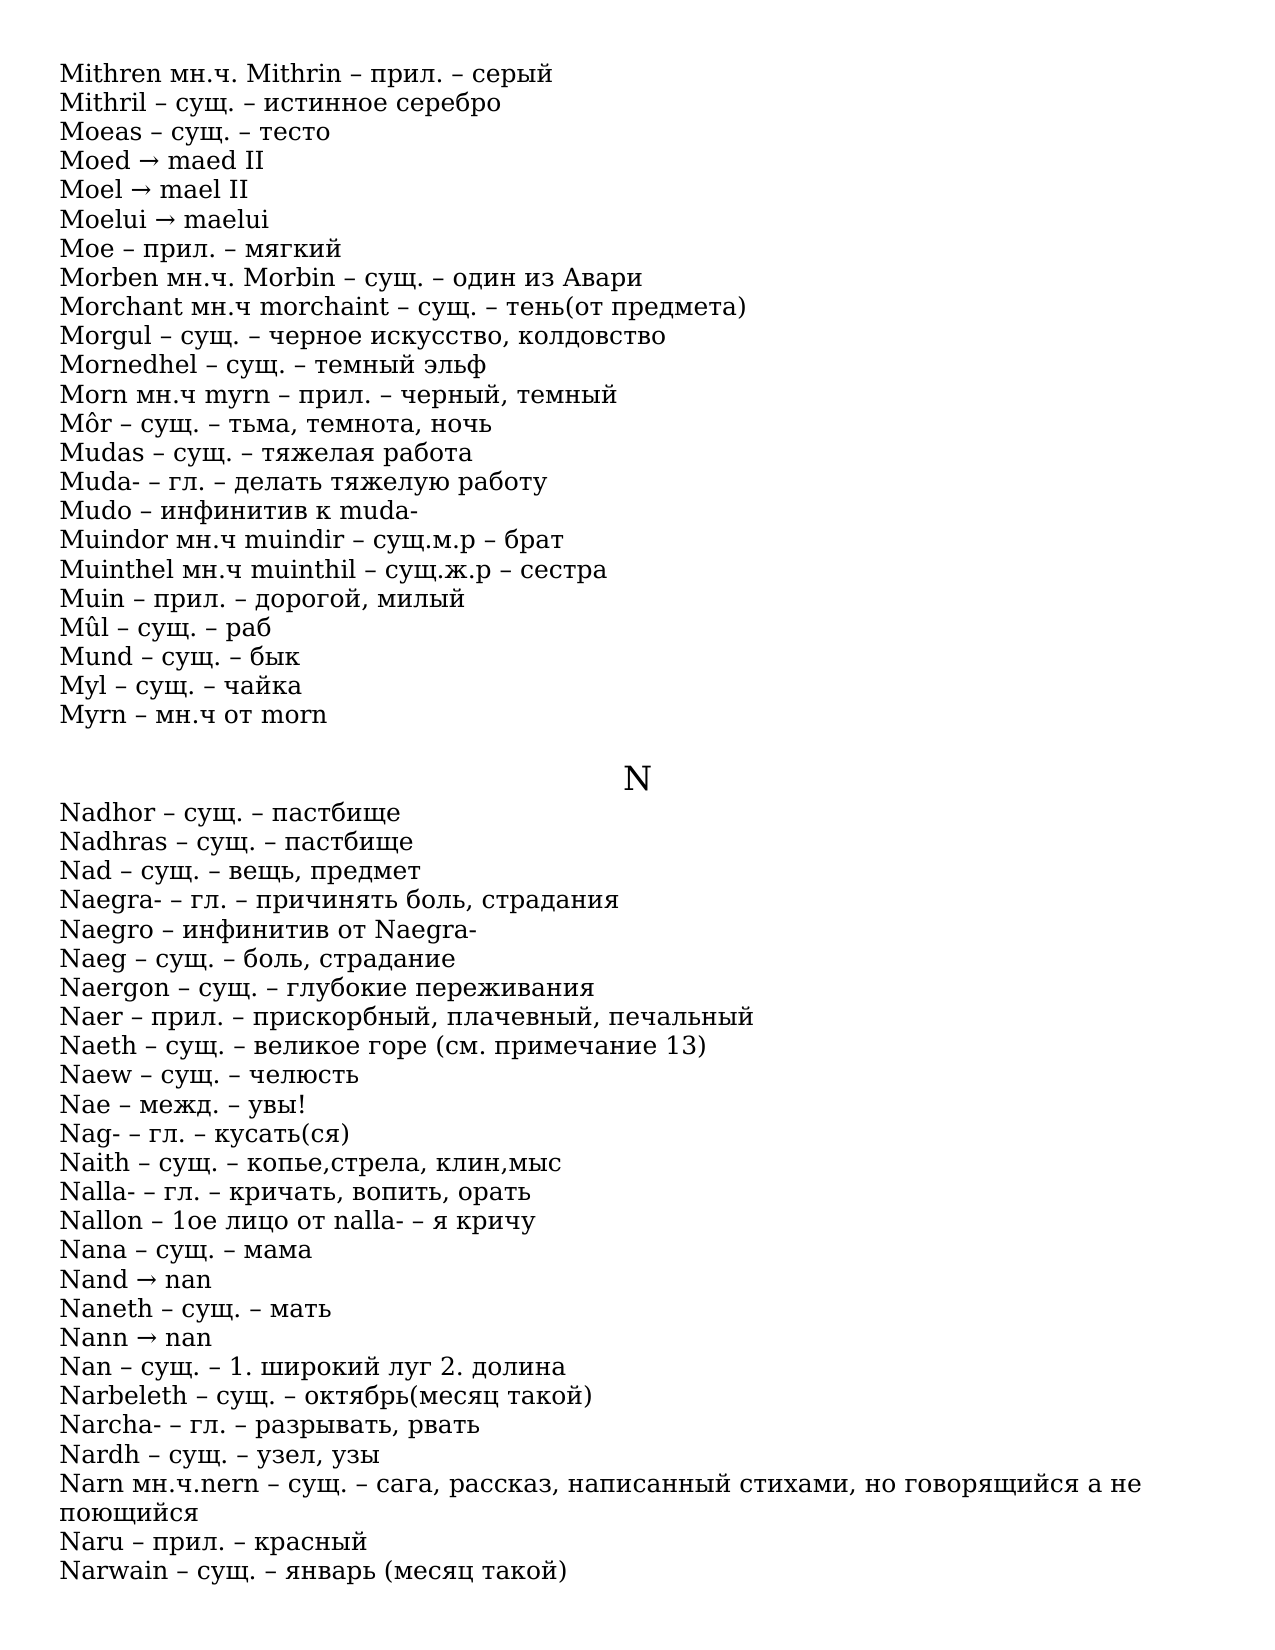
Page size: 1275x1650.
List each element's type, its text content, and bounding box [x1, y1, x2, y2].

text Nand → nan [59, 1265, 1216, 1294]
text Moe – прил. – мягкий [59, 234, 1216, 263]
text Naeg – сущ. – боль, страдание [59, 944, 1216, 973]
text Myrn – мн.ч от morn [59, 701, 1216, 730]
text Nann → nan [59, 1323, 1216, 1352]
text Naer – прил. – прискорбный, плачевный, печальный [59, 1002, 1216, 1031]
text Muindor мн.ч muindir – сущ.м.р – брат [59, 526, 1216, 555]
text Nalla- – гл. – кричать, вопить, орать [59, 1177, 1216, 1206]
text Moed → maed II [59, 147, 1216, 176]
text Naeth – сущ. – великое горе (см. примечание 13) [59, 1031, 1216, 1061]
text Nad – сущ. – вещь, предмет [59, 856, 1216, 886]
text Myl – сущ. – чайка [59, 672, 1216, 701]
text Mudo – инфинитив к muda- [59, 497, 1216, 526]
text Morgul – сущ. – черное искусство, колдовство [59, 322, 1216, 351]
text Morchant мн.ч morchaint – сущ. – тень(от предмета) [59, 292, 1216, 322]
text Nadhor – сущ. – пастбище [59, 798, 1216, 827]
text Nana – сущ. – мама [59, 1236, 1216, 1265]
text Narcha- – гл. – разрывать, рвать [59, 1411, 1216, 1440]
text N [59, 759, 1216, 798]
text Nan – сущ. – 1. широкий луг 2. долина [59, 1352, 1216, 1381]
text Mund – сущ. – бык [59, 642, 1216, 672]
text Naneth – сущ. – мать [59, 1294, 1216, 1323]
text Narwain – сущ. – январь (месяц такой) [59, 1556, 1216, 1586]
text Nadhras – сущ. – пастбище [59, 827, 1216, 856]
text Naegra- – гл. – причинять боль, страдания [59, 886, 1216, 915]
text Naew – сущ. – челюсть [59, 1061, 1216, 1090]
text Naegro – инфинитив от Naegra- [59, 915, 1216, 944]
text Narbeleth – сущ. – октябрь(месяц такой) [59, 1381, 1216, 1411]
text Moeas – сущ. – тесто [59, 117, 1216, 147]
text Muin – прил. – дорогой, милый [59, 584, 1216, 613]
text Nag- – гл. – кусать(ся) [59, 1119, 1216, 1148]
text Moelui → maelui [59, 205, 1216, 234]
text Mudas – сущ. – тяжелая работа [59, 438, 1216, 467]
text Naergon – сущ. – глубокие переживания [59, 973, 1216, 1002]
text Mithren мн.ч. Mithrin – прил. – серый [59, 59, 1216, 88]
text Naru – прил. – красный [59, 1527, 1216, 1556]
text Moel → mael II [59, 176, 1216, 205]
text Morn мн.ч myrn – прил. – черный, темный [59, 380, 1216, 409]
text Narn мн.ч.nern – сущ. – сага, рассказ, написанный стихами, но говорящийся а не поющийся [59, 1469, 1216, 1527]
text Mornedhel – сущ. – темный эльф [59, 351, 1216, 380]
text Mûl – сущ. – раб [59, 613, 1216, 642]
text Muinthel мн.ч muinthil – сущ.ж.р – сестра [59, 555, 1216, 584]
text Nae – межд. – увы! [59, 1090, 1216, 1119]
text Nardh – сущ. – узел, узы [59, 1440, 1216, 1469]
text Naith – сущ. – копье,стрела, клин,мыс [59, 1148, 1216, 1177]
text Nallon – 1ое лицо от nalla- – я кричу [59, 1206, 1216, 1236]
text Môr – сущ. – тьма, темнота, ночь [59, 409, 1216, 438]
text Morben мн.ч. Morbin – сущ. – один из Авари [59, 263, 1216, 292]
text Mithril – сущ. – истинное серебро [59, 88, 1216, 117]
text Muda- – гл. – делать тяжелую работу [59, 467, 1216, 497]
